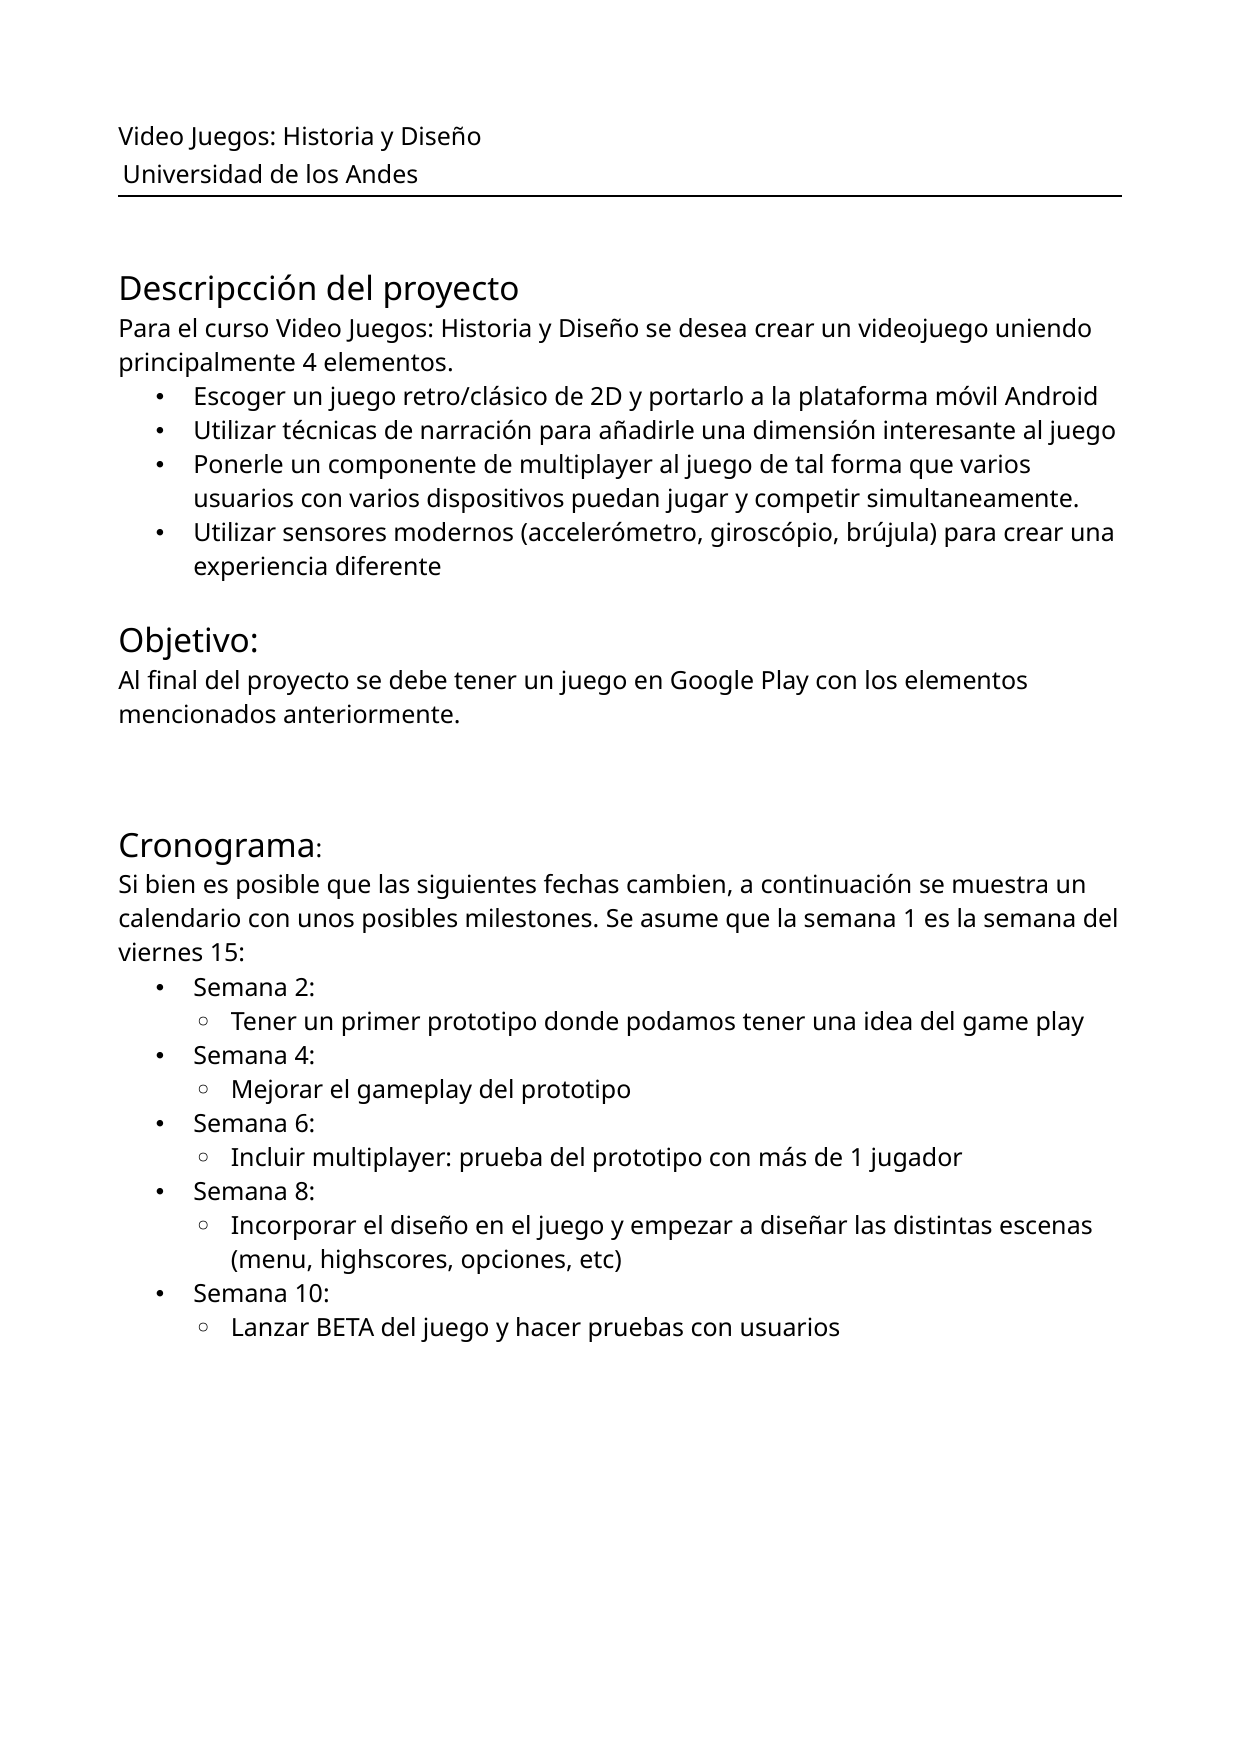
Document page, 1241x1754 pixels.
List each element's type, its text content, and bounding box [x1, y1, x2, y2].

list Tener un primer prototipo donde podamos tener una idea del game play [193, 1003, 1122, 1037]
list Utilizar técnicas de narración para añadirle una dimensión interesante al juego [156, 413, 1122, 447]
text Descripcción del proyecto [118, 265, 1122, 311]
list Incorporar el diseño en el juego y empezar a diseñar las distintas escenas (menu, highscores, opciones, etc) [193, 1208, 1122, 1276]
list Escoger un juego retro/clásico de 2D y portarlo a la plataforma móvil Android [156, 379, 1122, 413]
text Si bien es posible que las siguientes fechas cambien, a continuación se muestra un calendario con unos posibles milestones. Se asume que la semana 1 es la semana del viernes 15: [118, 867, 1122, 969]
list Semana 2: [156, 969, 1122, 1003]
list Semana 10: [156, 1276, 1122, 1310]
list Lanzar BETA del juego y hacer pruebas con usuarios [193, 1310, 1122, 1344]
list Semana 8: [156, 1173, 1122, 1208]
text Video Juegos: Historia y Diseño [118, 118, 1122, 152]
list Semana 4: [156, 1037, 1122, 1071]
text Objetivo: [118, 617, 1122, 663]
text Para el curso Video Juegos: Historia y Diseño se desea crear un videojuego uniendo principalmente 4 elementos. [118, 311, 1122, 379]
text Universidad de los Andes [118, 152, 1122, 195]
text Cronograma: [118, 822, 1122, 867]
list Utilizar sensores modernos (accelerómetro, giroscópio, brújula) para crear una experiencia diferente [156, 515, 1122, 583]
list Mejorar el gameplay del prototipo [193, 1071, 1122, 1105]
list Ponerle un componente de multiplayer al juego de tal forma que varios usuarios con varios dispositivos puedan jugar y competir simultaneamente. [156, 447, 1122, 515]
text Al final del proyecto se debe tener un juego en Google Play con los elementos mencionados anteriormente. [118, 663, 1122, 731]
list Incluir multiplayer: prueba del prototipo con más de 1 jugador [193, 1139, 1122, 1173]
list Semana 6: [156, 1105, 1122, 1139]
